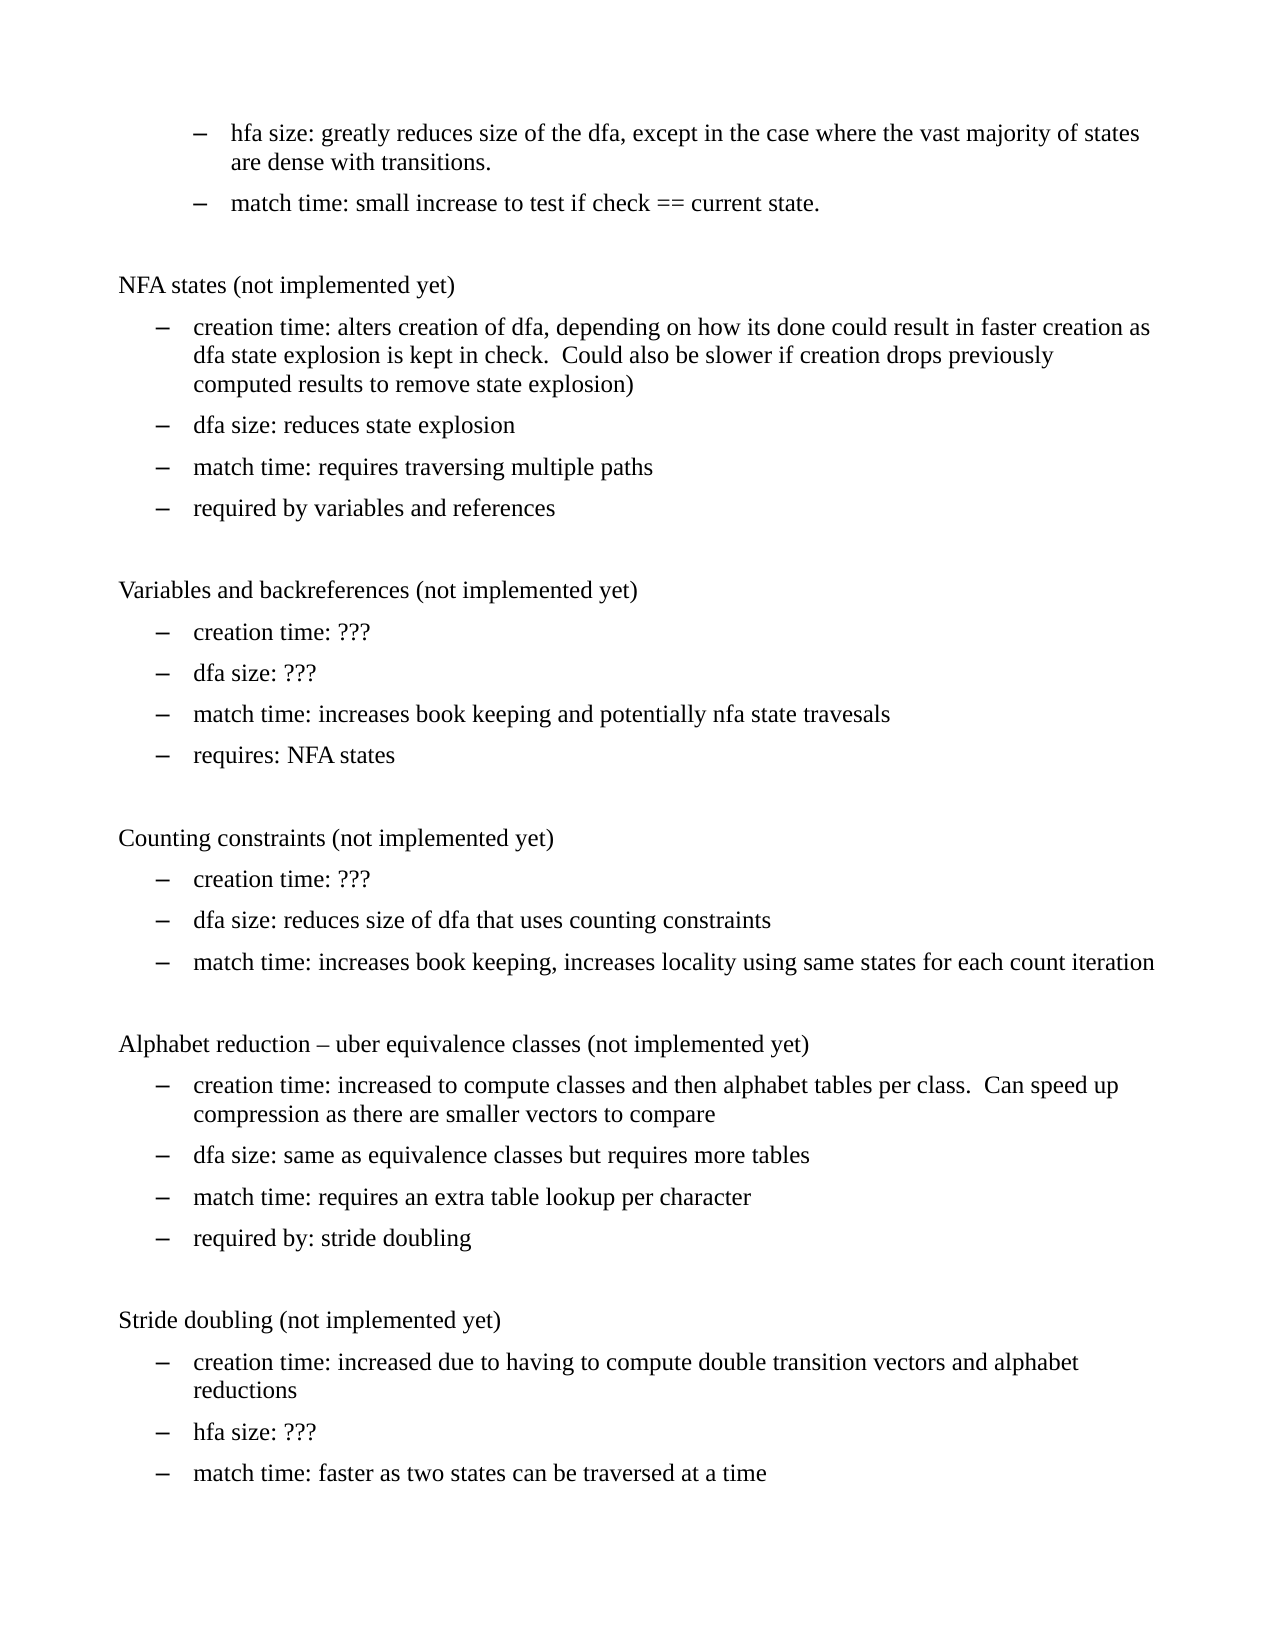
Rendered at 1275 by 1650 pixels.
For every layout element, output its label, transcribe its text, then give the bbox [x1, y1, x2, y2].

text Counting constraints (not implemented yet) [118, 823, 1157, 852]
list creation time: ??? [156, 617, 1157, 646]
list hfa size: greatly reduces size of the dfa, except in the case where the vast majority of states are dense with transitions. [193, 118, 1157, 176]
list match time: requires an extra table lookup per character [156, 1182, 1157, 1211]
list match time: faster as two states can be traversed at a time [156, 1458, 1157, 1487]
list creation time: increased due to having to compute double transition vectors and alphabet reductions [156, 1347, 1157, 1404]
list dfa size: reduces state explosion [156, 411, 1157, 439]
list creation time: increased to compute classes and then alphabet tables per class. Can speed up compression as there are smaller vectors to compare [156, 1071, 1157, 1128]
list hfa size: ??? [156, 1417, 1157, 1446]
list creation time: alters creation of dfa, depending on how its done could result in faster creation as dfa state explosion is kept in check. Could also be slower if creation drops previously computed results to remove state explosion) [156, 312, 1157, 398]
text NFA states (not implemented yet) [118, 271, 1157, 299]
list creation time: ??? [156, 864, 1157, 893]
text Alphabet reduction – uber equivalence classes (not implemented yet) [118, 1029, 1157, 1058]
list required by variables and references [156, 493, 1157, 522]
text Stride doubling (not implemented yet) [118, 1306, 1157, 1334]
text Variables and backreferences (not implemented yet) [118, 576, 1157, 604]
list requires: NFA states [156, 741, 1157, 769]
list match time: requires traversing multiple paths [156, 452, 1157, 481]
list match time: increases book keeping and potentially nfa state travesals [156, 699, 1157, 728]
list dfa size: same as equivalence classes but requires more tables [156, 1141, 1157, 1169]
list match time: increases book keeping, increases locality using same states for each count iteration [156, 947, 1157, 976]
list dfa size: ??? [156, 658, 1157, 687]
list required by: stride doubling [156, 1223, 1157, 1252]
list match time: small increase to test if check == current state. [193, 188, 1157, 217]
list dfa size: reduces size of dfa that uses counting constraints [156, 906, 1157, 934]
